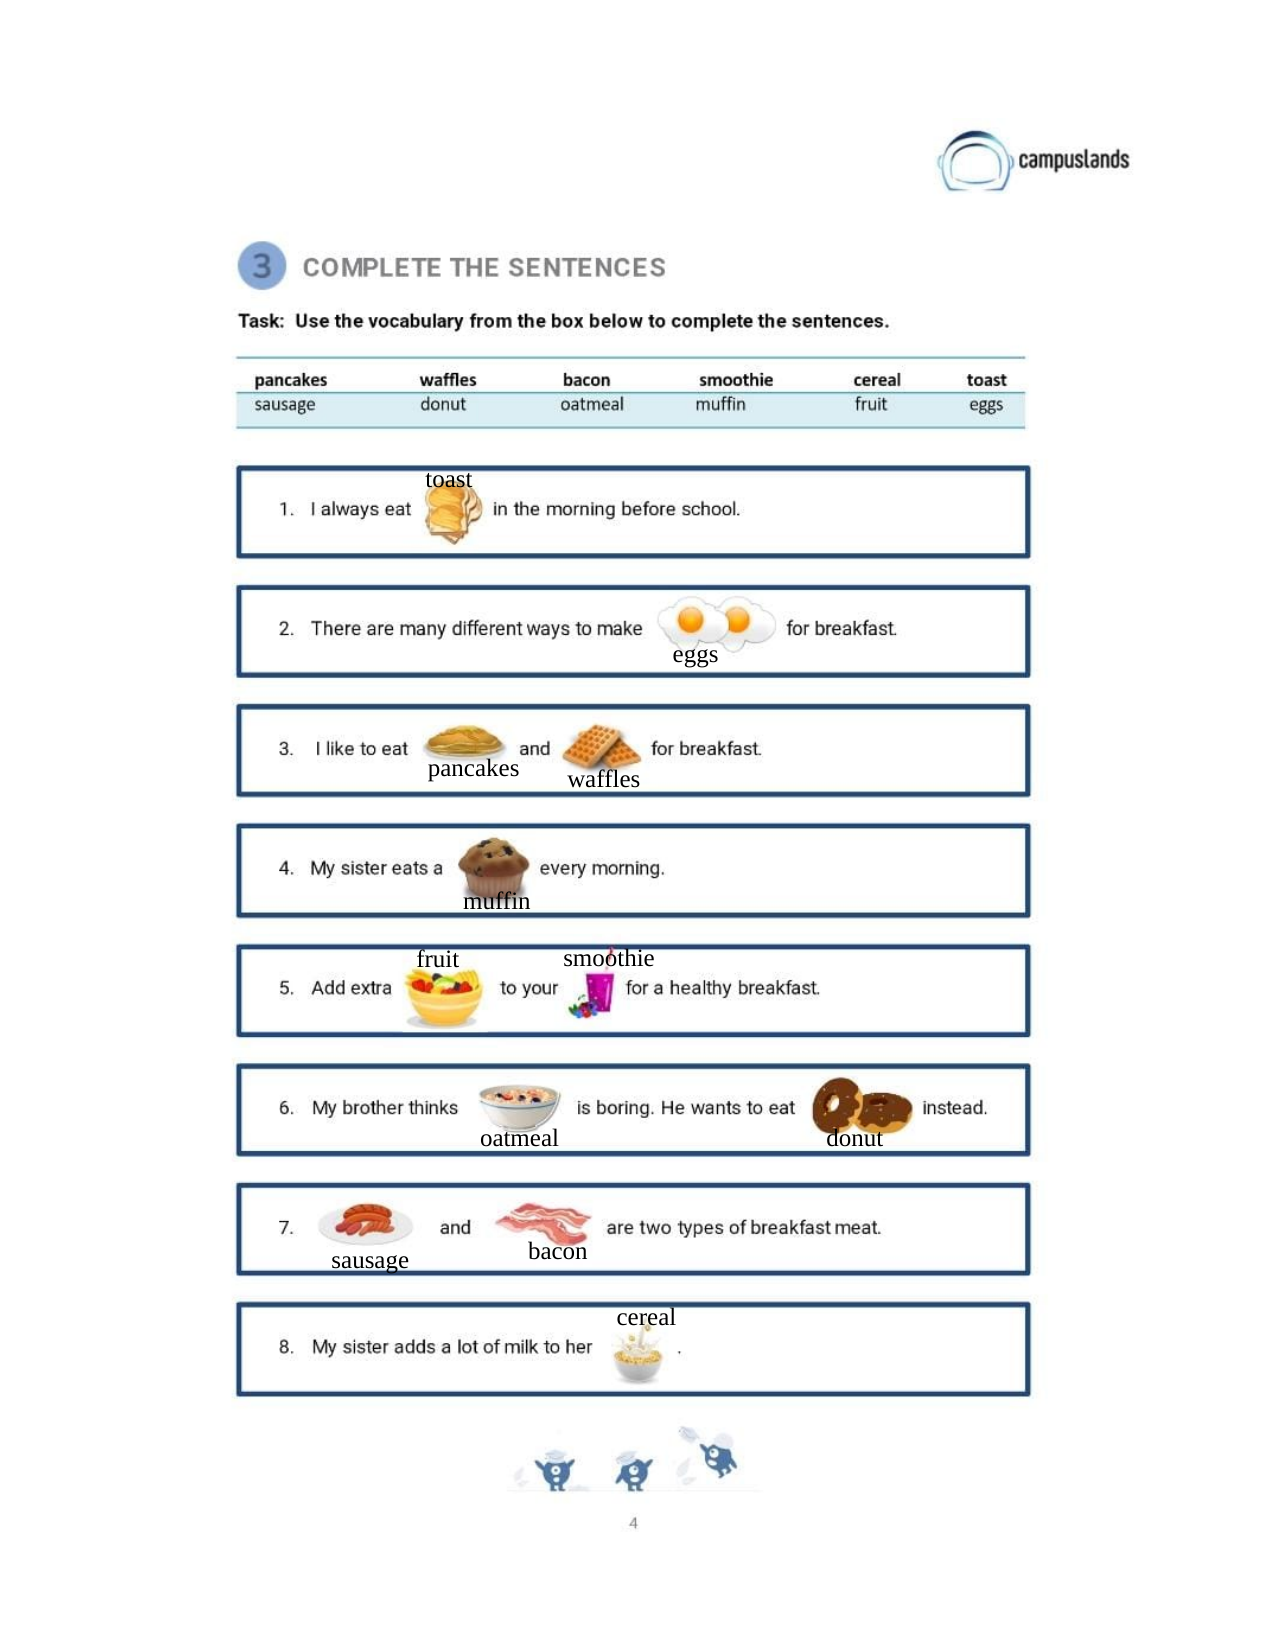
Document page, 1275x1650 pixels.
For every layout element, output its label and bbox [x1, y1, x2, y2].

picture [118, 118, 1157, 1565]
